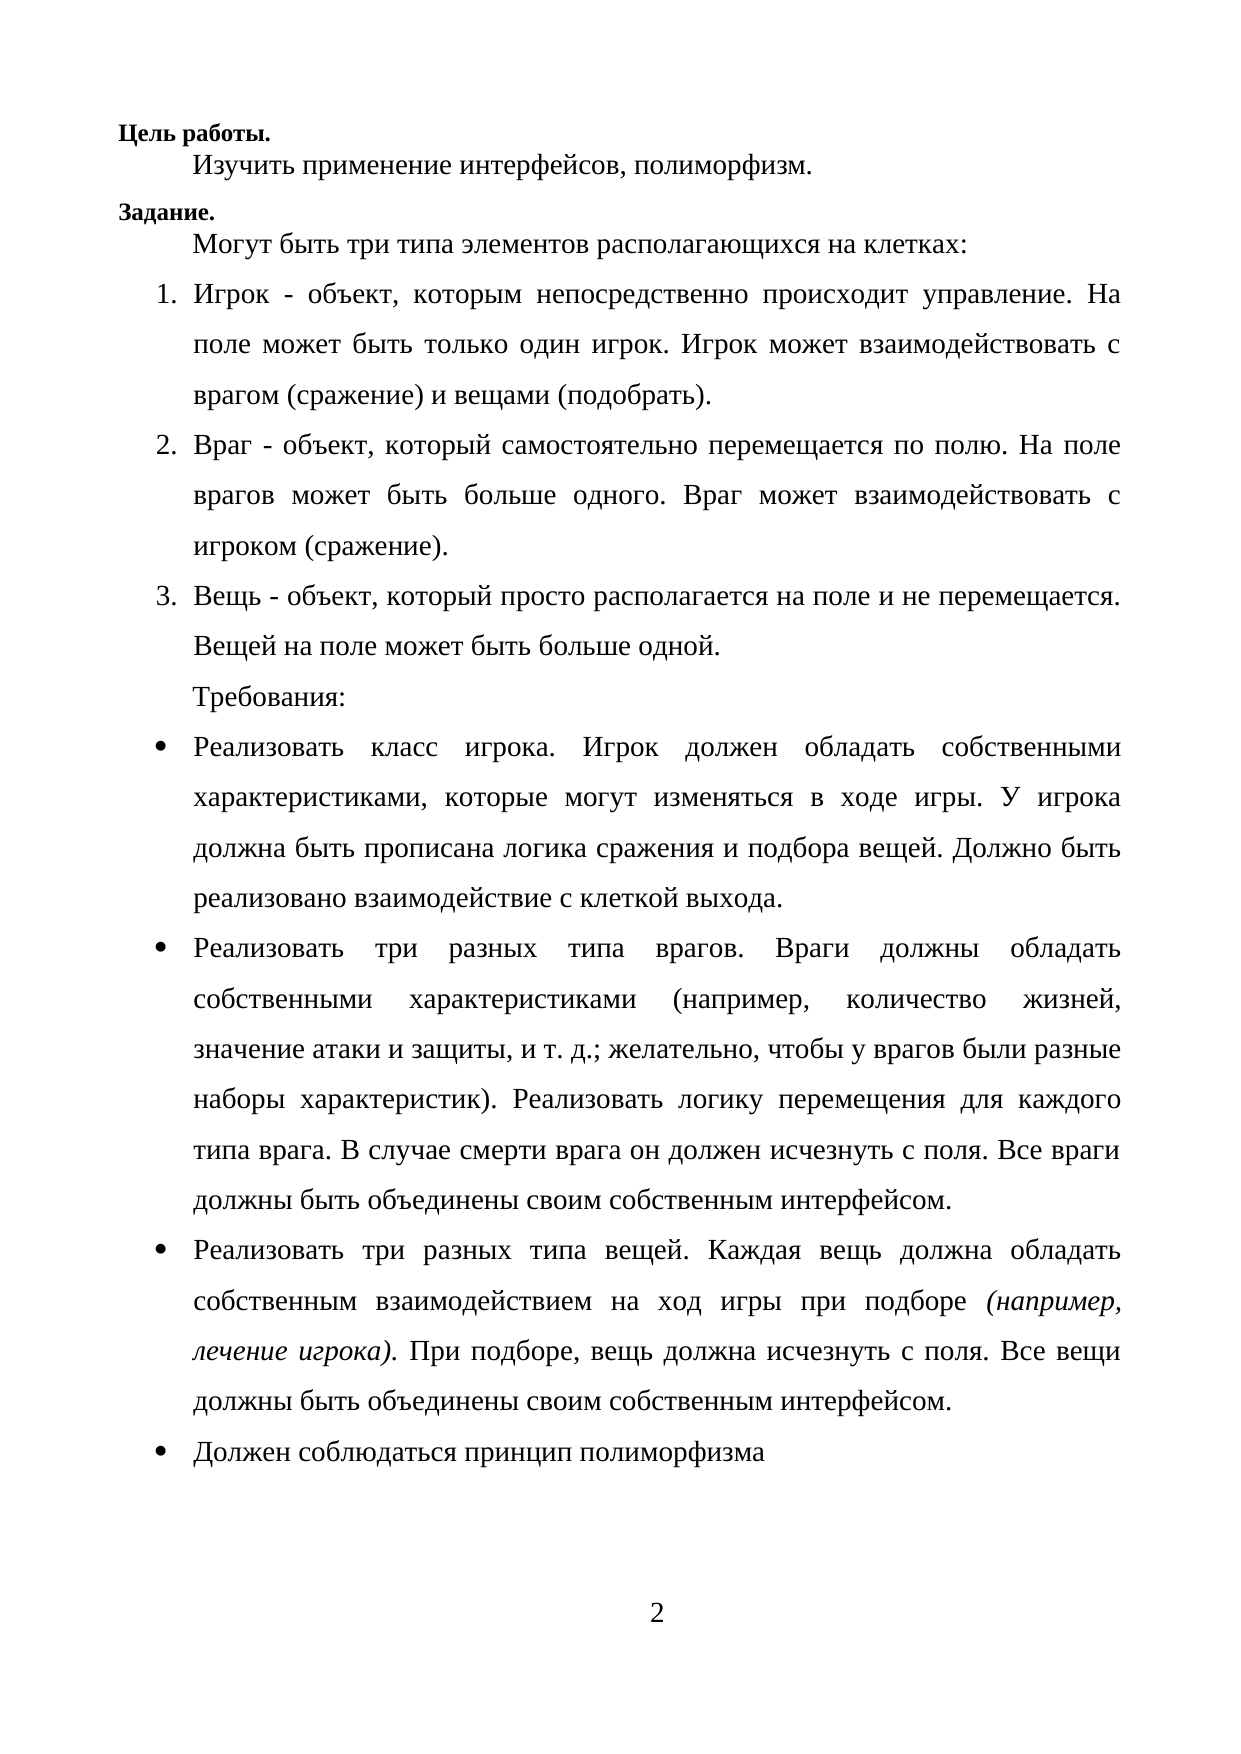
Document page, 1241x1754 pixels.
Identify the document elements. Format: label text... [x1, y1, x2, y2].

list Реализовать класс игрока. Игрок должен обладать собственными характеристиками, которые могут изменяться в ходе игры. У игрока должна быть прописана логика сражения и подбора вещей. Должно быть реализовано взаимодействие с клеткой выхода. [156, 729, 1122, 914]
text Могут быть три типа элементов располагающихся на клетках: [118, 226, 1122, 259]
list Должен соблюдаться принцип полиморфизма [156, 1434, 1122, 1467]
list Игрок - объект, которым непосредственно происходит управление. На поле может быть только один игрок. Игрок может взаимодействовать с врагом (сражение) и вещами (подобрать). [156, 276, 1122, 410]
text Изучить применение интерфейсов, полиморфизм. [118, 147, 1122, 180]
list Враг - объект, который самостоятельно перемещается по полю. На поле врагов может быть больше одного. Враг может взаимодействовать с игроком (сражение). [156, 427, 1122, 561]
list Реализовать три разных типа вещей. Каждая вещь должна обладать собственным взаимодействием на ход игры при подборе (например, лечение игрока). При подборе, вещь должна исчезнуть с поля. Все вещи должны быть объединены своим собственным интерфейсом. [156, 1232, 1122, 1417]
list Вещь - объект, который просто располагается на поле и не перемещается. Вещей на поле может быть больше одной. [156, 578, 1122, 662]
subtitle Задание. [118, 197, 1122, 226]
text Требования: [118, 679, 1122, 712]
list Реализовать три разных типа врагов. Враги должны обладать собственными характеристиками (например, количество жизней, значение атаки и защиты, и т. д.; желательно, чтобы у врагов были разные наборы характеристик). Реализовать логику перемещения для каждого типа врага. В случае смерти врага он должен исчезнуть с поля. Все враги должны быть объединены своим собственным интерфейсом. [156, 930, 1122, 1216]
subtitle Цель работы. [118, 118, 1122, 147]
